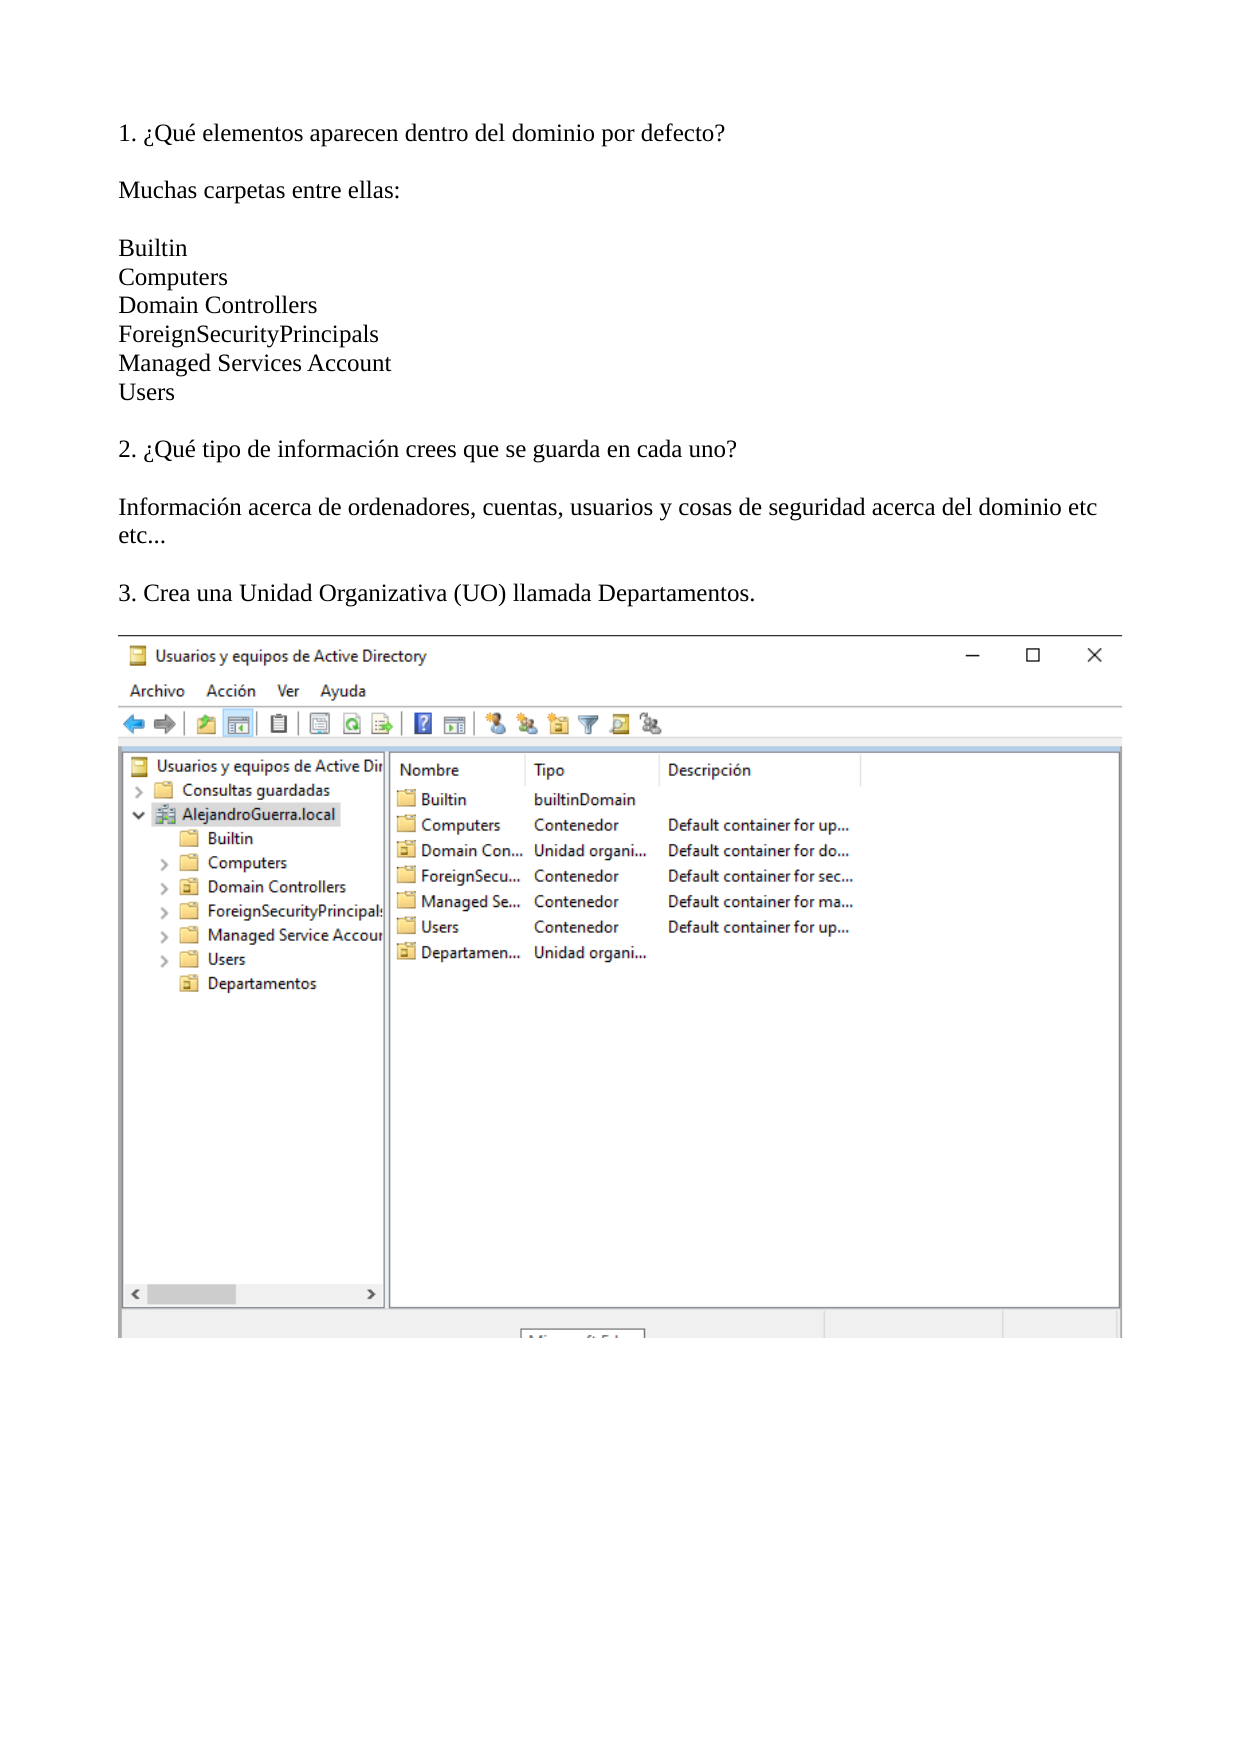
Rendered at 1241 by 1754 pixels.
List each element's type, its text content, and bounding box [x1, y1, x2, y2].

text Builtin [118, 233, 1122, 262]
text Muchas carpetas entre ellas: [118, 176, 1122, 204]
text Domain Controllers [118, 291, 1122, 319]
text ForeignSecurityPrincipals [118, 319, 1122, 348]
text Computers [118, 262, 1122, 291]
text 1. ¿Qué elementos aparecen dentro del dominio por defecto? [118, 118, 1122, 147]
text 2. ¿Qué tipo de información crees que se guarda en cada uno? [118, 434, 1122, 463]
text Managed Services Account [118, 348, 1122, 377]
picture [118, 635, 1123, 1338]
text Información acerca de ordenadores, cuentas, usuarios y cosas de seguridad acerca del dominio etc etc... [118, 492, 1122, 549]
text Users [118, 377, 1122, 406]
text 3. Crea una Unidad Organizativa (UO) llamada Departamentos. [118, 578, 1122, 607]
